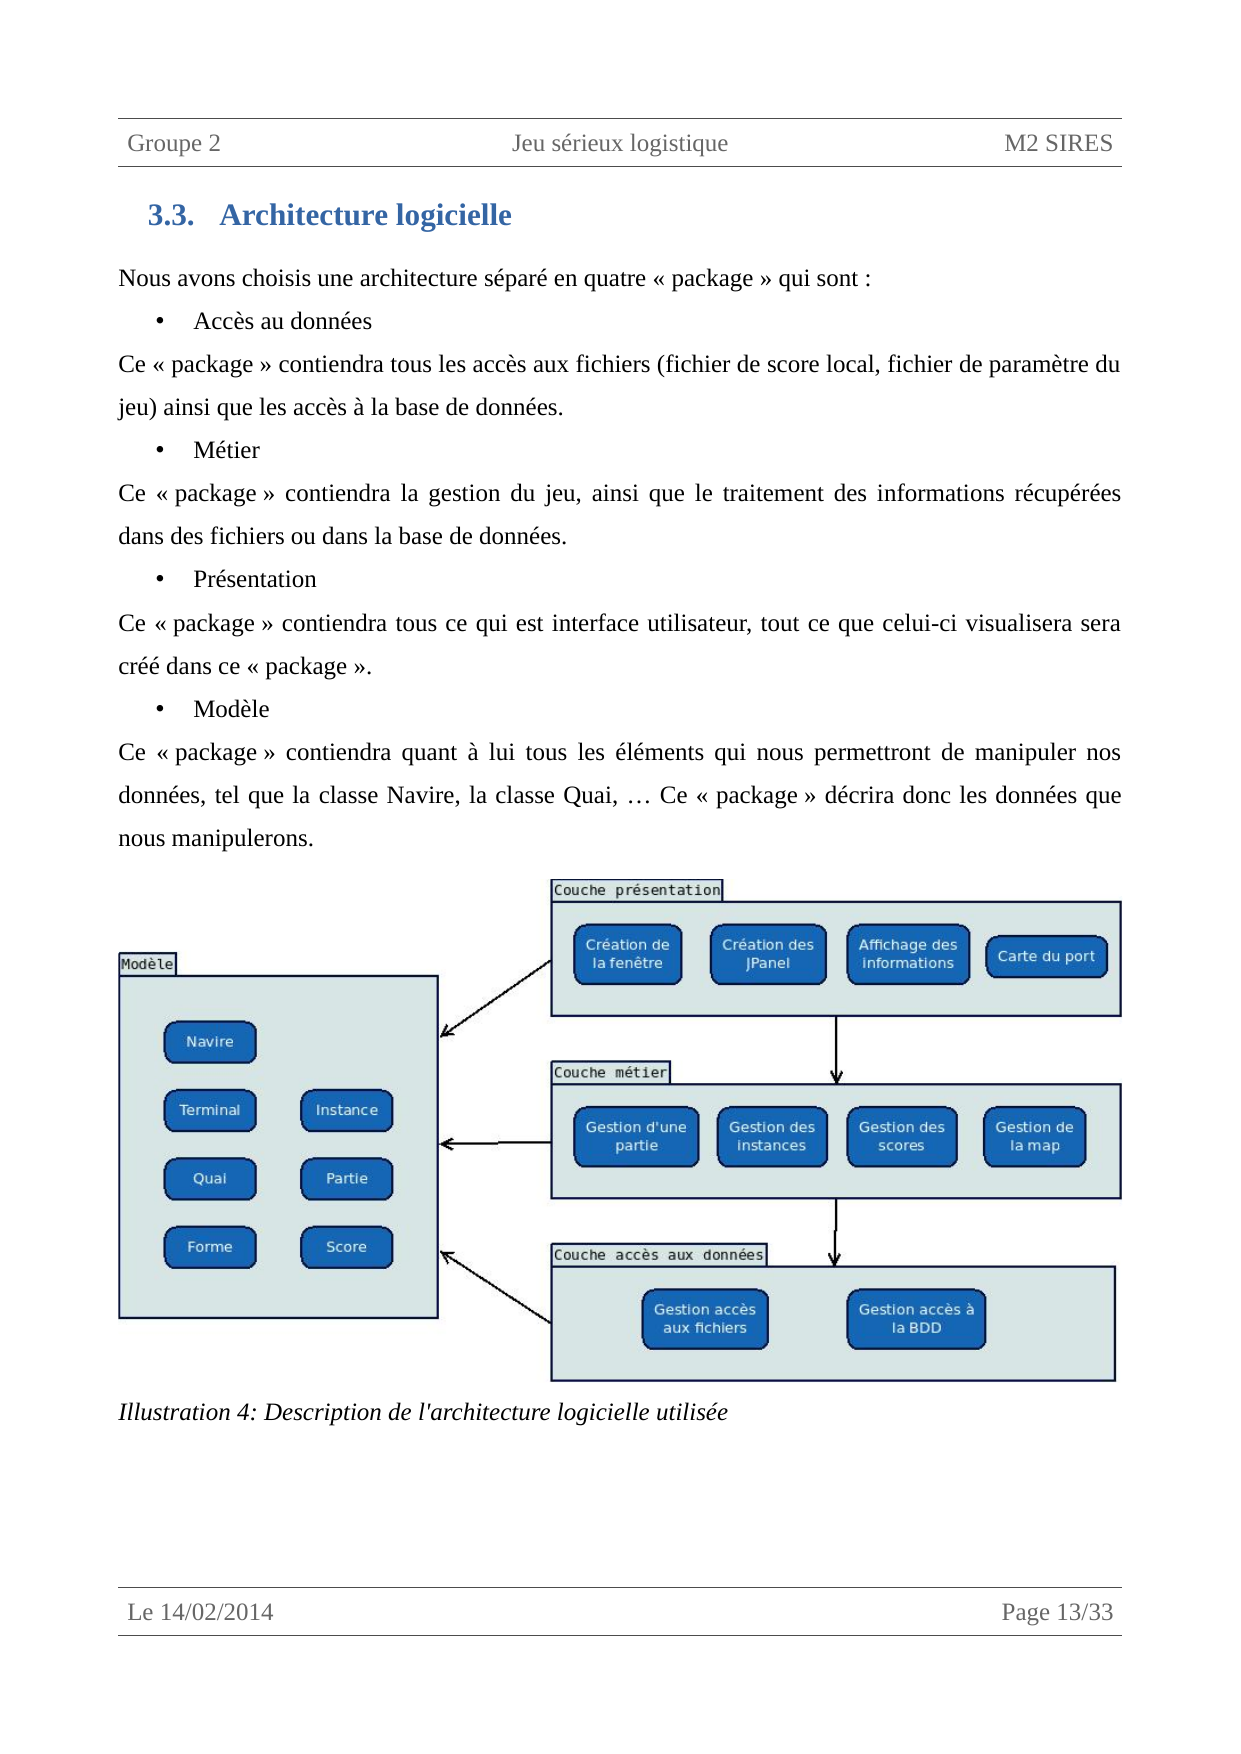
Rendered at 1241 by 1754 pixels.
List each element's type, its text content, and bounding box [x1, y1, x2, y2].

text Ce « package » contiendra tous ce qui est interface utilisateur, tout ce que celui-ci visualisera sera créé dans ce « package ». [118, 608, 1122, 679]
text Ce « package » contiendra la gestion du jeu, ainsi que le traitement des informations récupérées dans des fichiers ou dans la base de données. [118, 478, 1122, 550]
text Ce « package » contiendra quant à lui tous les éléments qui nous permettront de manipuler nos données, tel que la classe Navire, la classe Quai, … Ce « package » décrira donc les données que nous manipulerons. [118, 737, 1122, 852]
text Nous avons choisis une architecture séparé en quatre « package » qui sont : [118, 263, 1122, 291]
list Accès au données [156, 306, 1122, 334]
text Ce « package » contiendra tous les accès aux fichiers (fichier de score local, fichier de paramètre du jeu) ainsi que les accès à la base de données. [118, 349, 1122, 421]
subtitle Architecture logicielle [145, 196, 1122, 232]
list Modèle [156, 694, 1122, 723]
list Présentation [156, 564, 1122, 593]
list Métier [156, 435, 1122, 464]
text Illustration 4: Description de l'architecture logicielle utilisée [118, 1383, 1122, 1426]
picture [118, 879, 1123, 1383]
